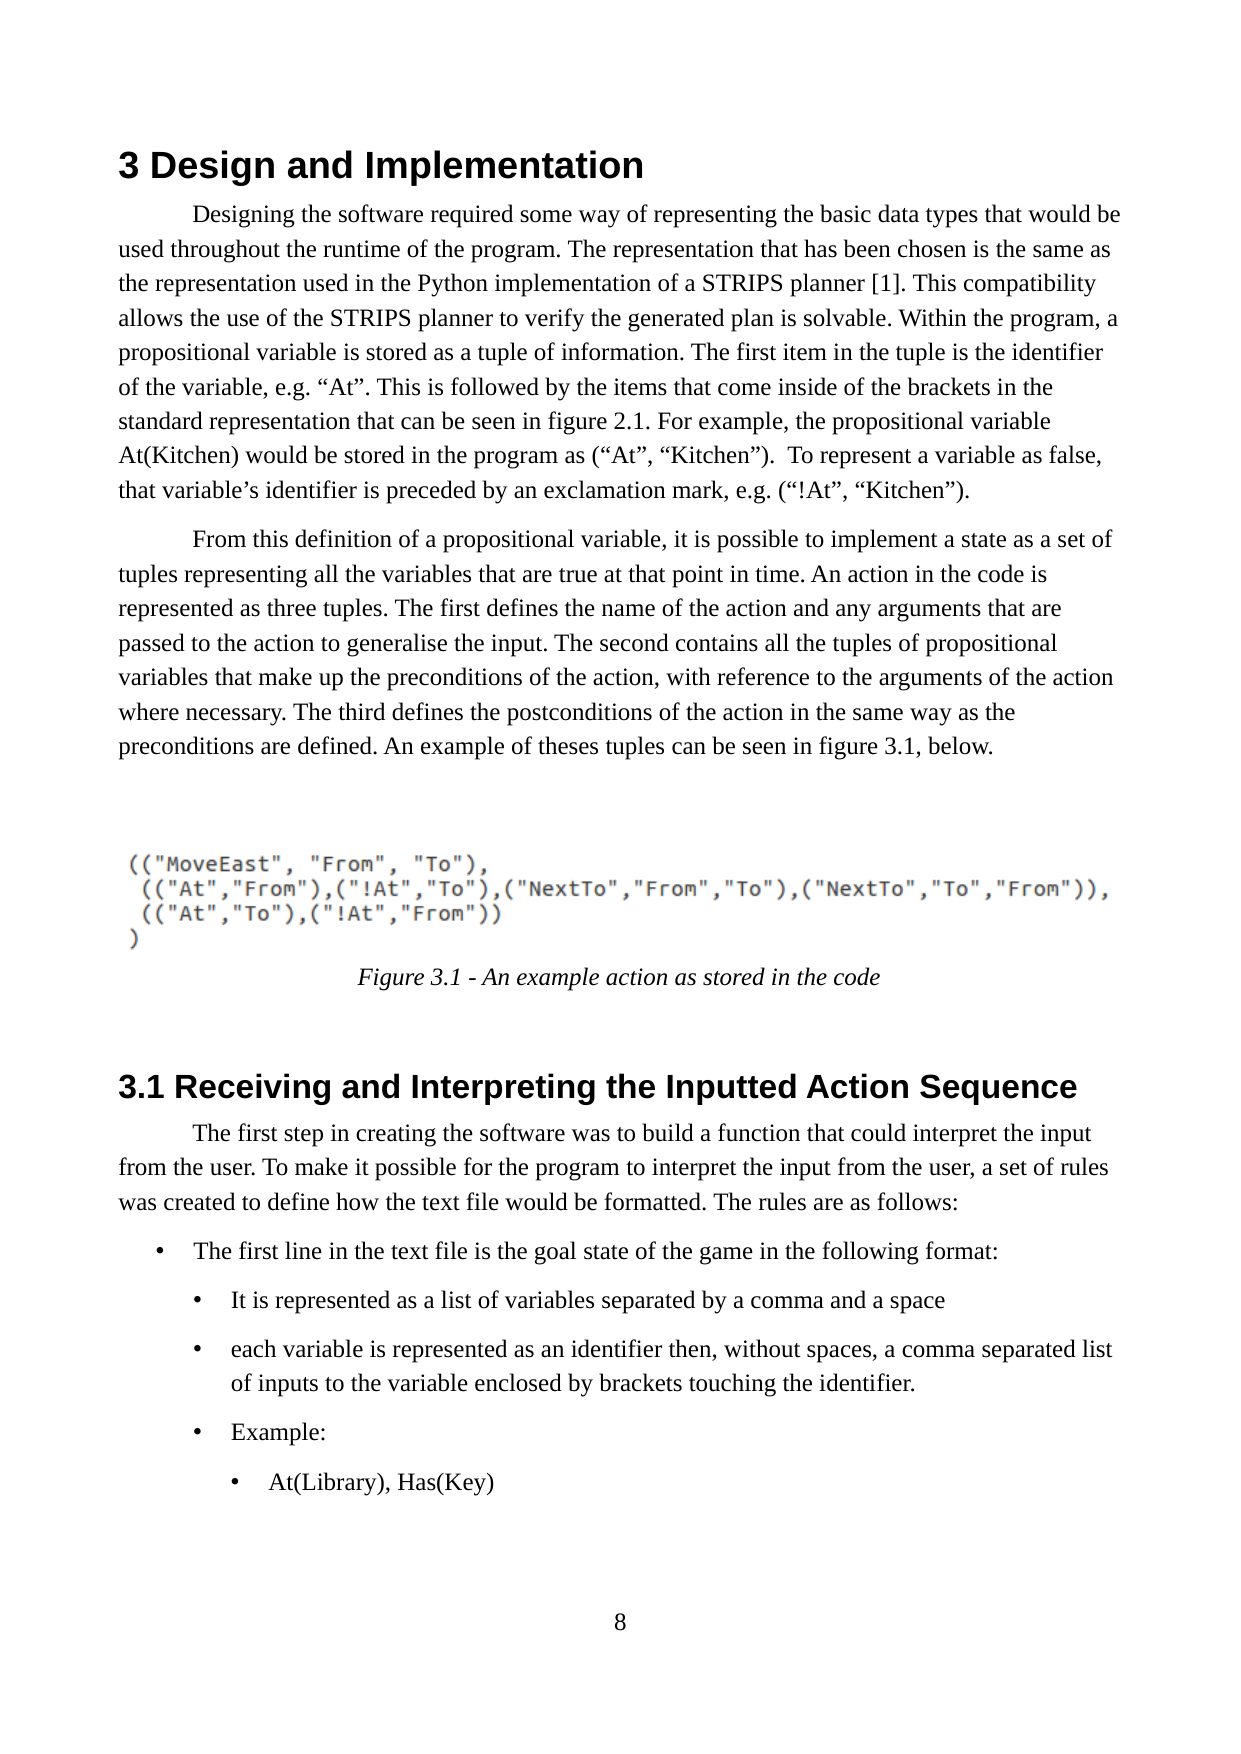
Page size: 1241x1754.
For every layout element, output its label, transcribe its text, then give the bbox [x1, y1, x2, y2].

picture [118, 841, 1123, 963]
subtitle 3.1 Receiving and Interpreting the Inputted Action Sequence [118, 1067, 1122, 1105]
list At(Library), Has(Key) [231, 1467, 1122, 1495]
list The first line in the text file is the goal state of the game in the following format: [156, 1236, 1122, 1264]
text The first step in creating the software was to build a function that could interpret the input from the user. To make it possible for the program to interpret the input from the user, a set of rules was created to define how the text file would be formatted. The rules are as follows: [118, 1118, 1122, 1216]
subtitle 3 Design and Implementation [118, 143, 1122, 187]
list Example: [193, 1417, 1122, 1446]
list each variable is represented as an identifier then, without spaces, a comma separated list of inputs to the variable enclosed by brackets touching the identifier. [193, 1334, 1122, 1397]
list It is represented as a list of variables separated by a comma and a space [193, 1285, 1122, 1314]
text Figure 3.1 - An example action as stored in the code [118, 963, 1122, 991]
text Designing the software required some way of representing the basic data types that would be used throughout the runtime of the program. The representation that has been chosen is the same as the representation used in the Python implementation of a STRIPS planner [1]. This compatibility allows the use of the STRIPS planner to verify the generated plan is solvable. Within the program, a propositional variable is stored as a tuple of information. The first item in the tuple is the identifier of the variable, e.g. “At”. This is followed by the items that come inside of the brackets in the standard representation that can be seen in figure 2.1. For example, the propositional variable At(Kitchen) would be stored in the program as (“At”, “Kitchen”). To represent a variable as false, that variable’s identifier is preceded by an exclamation mark, e.g. (“!At”, “Kitchen”). [118, 199, 1122, 504]
text From this definition of a propositional variable, it is possible to implement a state as a set of tuples representing all the variables that are true at that point in time. An action in the code is represented as three tuples. The first defines the name of the action and any arguments that are passed to the action to generalise the input. The second contains all the tuples of propositional variables that make up the preconditions of the action, with reference to the arguments of the action where necessary. The third defines the postconditions of the action in the same way as the preconditions are defined. An example of theses tuples can be seen in figure 3.1, below. [118, 524, 1122, 760]
